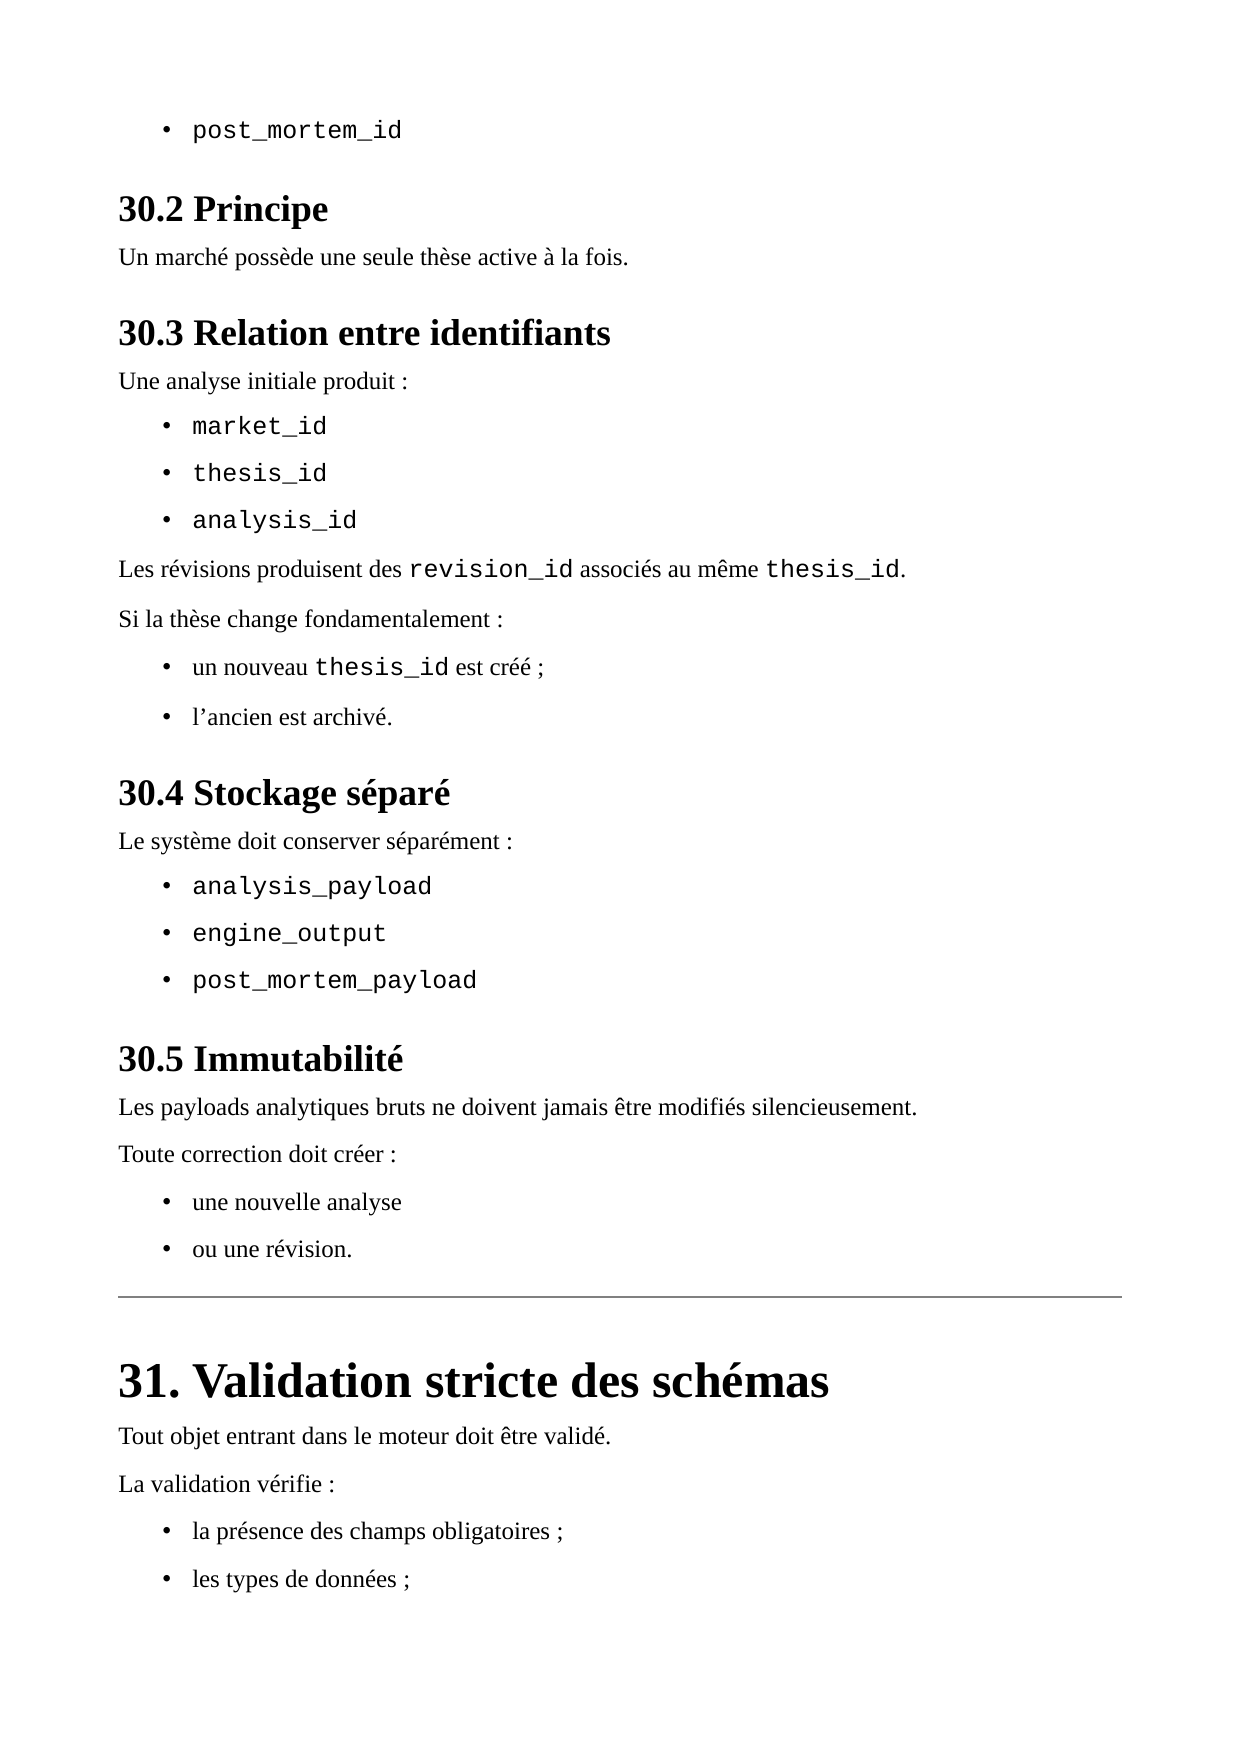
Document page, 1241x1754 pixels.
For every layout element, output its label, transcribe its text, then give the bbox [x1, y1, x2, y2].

text Une analyse initiale produit : [118, 366, 1122, 394]
list une nouvelle analyse [162, 1187, 1122, 1216]
list la présence des champs obligatoires ; [162, 1516, 1122, 1545]
list market_id [162, 413, 1122, 442]
text Les payloads analytiques bruts ne doivent jamais être modifiés silencieusement. [118, 1092, 1122, 1120]
text Tout objet entrant dans le moteur doit être validé. [118, 1421, 1122, 1450]
list ou une révision. [162, 1234, 1122, 1263]
subtitle 30.3 Relation entre identifiants [118, 310, 1122, 353]
list thesis_id [162, 460, 1122, 489]
subtitle 31. Validation stricte des schémas [118, 1351, 1122, 1409]
text Les révisions produisent des revision_id associés au même thesis_id. [118, 554, 1122, 585]
subtitle 30.2 Principe [118, 186, 1122, 229]
list engine_output [162, 921, 1122, 949]
text Un marché possède une seule thèse active à la fois. [118, 242, 1122, 270]
text Le système doit conserver séparément : [118, 826, 1122, 855]
list post_mortem_payload [162, 968, 1122, 996]
text La validation vérifie : [118, 1469, 1122, 1498]
subtitle 30.5 Immutabilité [118, 1036, 1122, 1079]
list un nouveau thesis_id est créé ; [162, 652, 1122, 683]
list l’ancien est archivé. [162, 702, 1122, 731]
list analysis_id [162, 507, 1122, 536]
text Si la thèse change fondamentalement : [118, 604, 1122, 633]
subtitle 30.4 Stockage séparé [118, 771, 1122, 814]
list les types de données ; [162, 1564, 1122, 1593]
list analysis_payload [162, 874, 1122, 902]
list post_mortem_id [162, 118, 1122, 146]
text Toute correction doit créer : [118, 1139, 1122, 1168]
